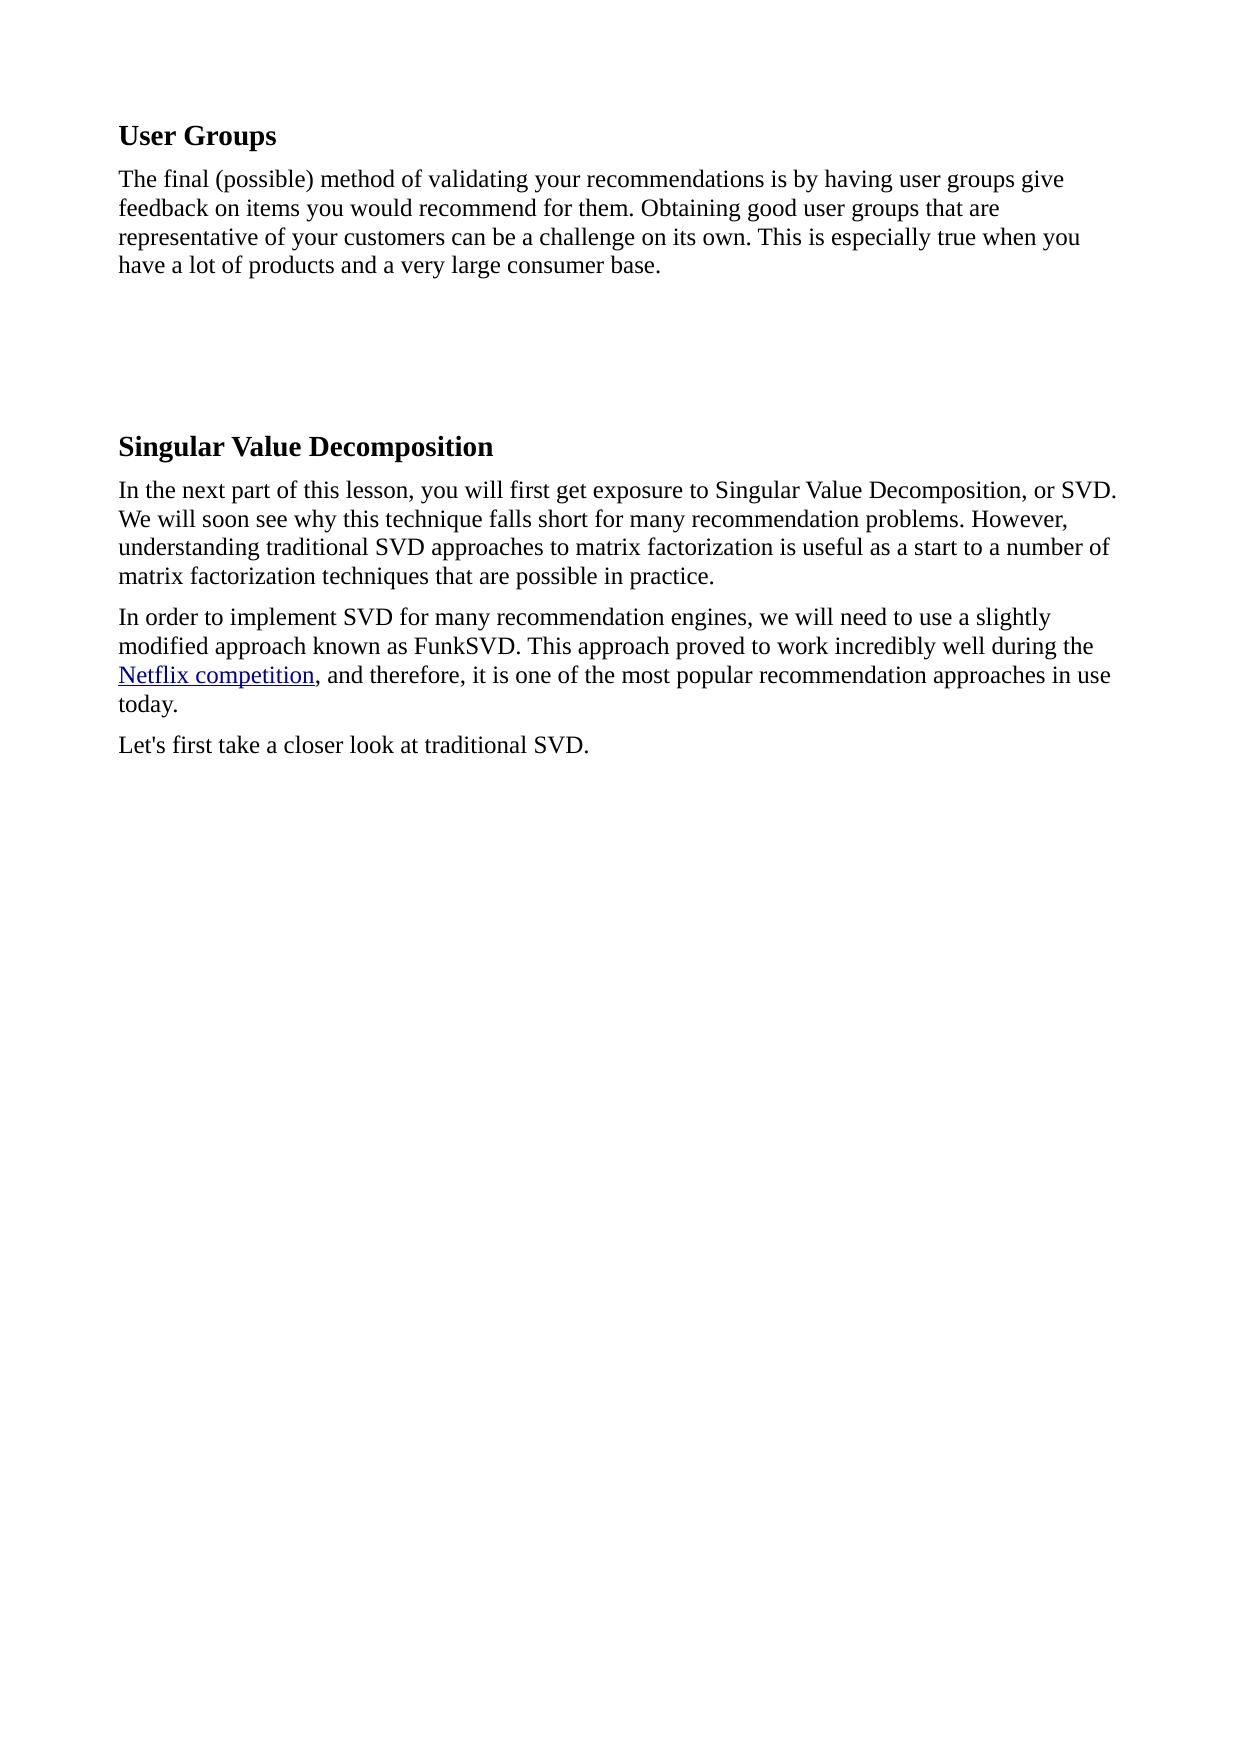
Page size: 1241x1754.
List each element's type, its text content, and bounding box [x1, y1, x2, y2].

text The final (possible) method of validating your recommendations is by having user groups give feedback on items you would recommend for them. Obtaining good user groups that are representative of your customers can be a challenge on its own. This is especially true when you have a lot of products and a very large consumer base. [118, 164, 1122, 279]
subtitle User Groups [118, 118, 1122, 152]
text In the next part of this lesson, you will first get exposure to Singular Value Decomposition, or SVD. We will soon see why this technique falls short for many recommendation problems. However, understanding traditional SVD approaches to matrix factorization is useful as a start to a number of matrix factorization techniques that are possible in practice. [118, 475, 1122, 590]
text In order to implement SVD for many recommendation engines, we will need to use a slightly modified approach known as FunkSVD. This approach proved to work incredibly well during the Netflix competition, and therefore, it is one of the most popular recommendation approaches in use today. [118, 602, 1122, 717]
subtitle Singular Value Decomposition [118, 429, 1122, 462]
text Let's first take a closer look at traditional SVD. [118, 730, 1122, 759]
